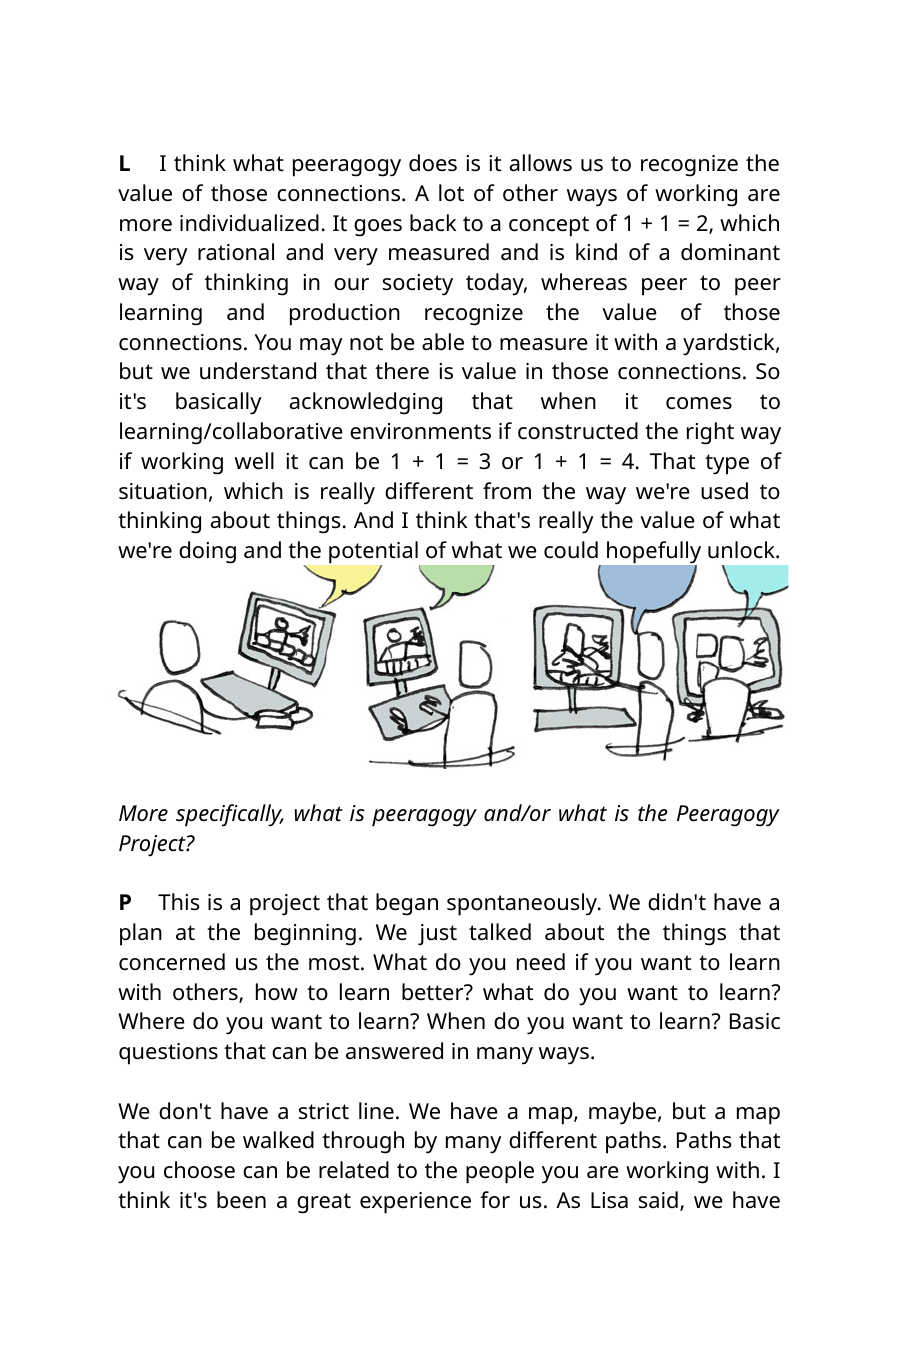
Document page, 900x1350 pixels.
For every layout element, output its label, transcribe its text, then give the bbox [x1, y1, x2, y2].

text We don't have a strict line. We have a map, maybe, but a map that can be walked through by many different paths. Paths that you choose can be related to the people you are working with. I think it's been a great experience for us. As Lisa said, we have [118, 1096, 782, 1215]
text P This is a project that began spontaneously. We didn't have a plan at the beginning. We just talked about the things that concerned us the most. What do you need if you want to learn with others, how to learn better? what do you want to learn? Where do you want to learn? When do you want to learn? Basic questions that can be answered in many ways. [118, 887, 782, 1066]
text L I think what peeragogy does is it allows us to recognize the value of those connections. A lot of other ways of working are more individualized. It goes back to a concept of 1 + 1 = 2, which is very rational and very measured and is kind of a dominant way of thinking in our society today, whereas peer to peer learning and production recognize the value of those connections. You may not be able to measure it with a yardstick, but we understand that there is value in those connections. So it's basically acknowledging that when it comes to learning/collaborative environments if constructed the right way if working well it can be 1 + 1 = 3 or 1 + 1 = 4. That type of situation, which is really different from the way we're used to thinking about things. And I think that's really the value of what we're doing and the potential of what we could hopefully unlock. [118, 148, 782, 565]
picture [111, 565, 789, 769]
text More specifically, what is peeragogy and/or what is the Peeragogy Project? [118, 798, 782, 857]
